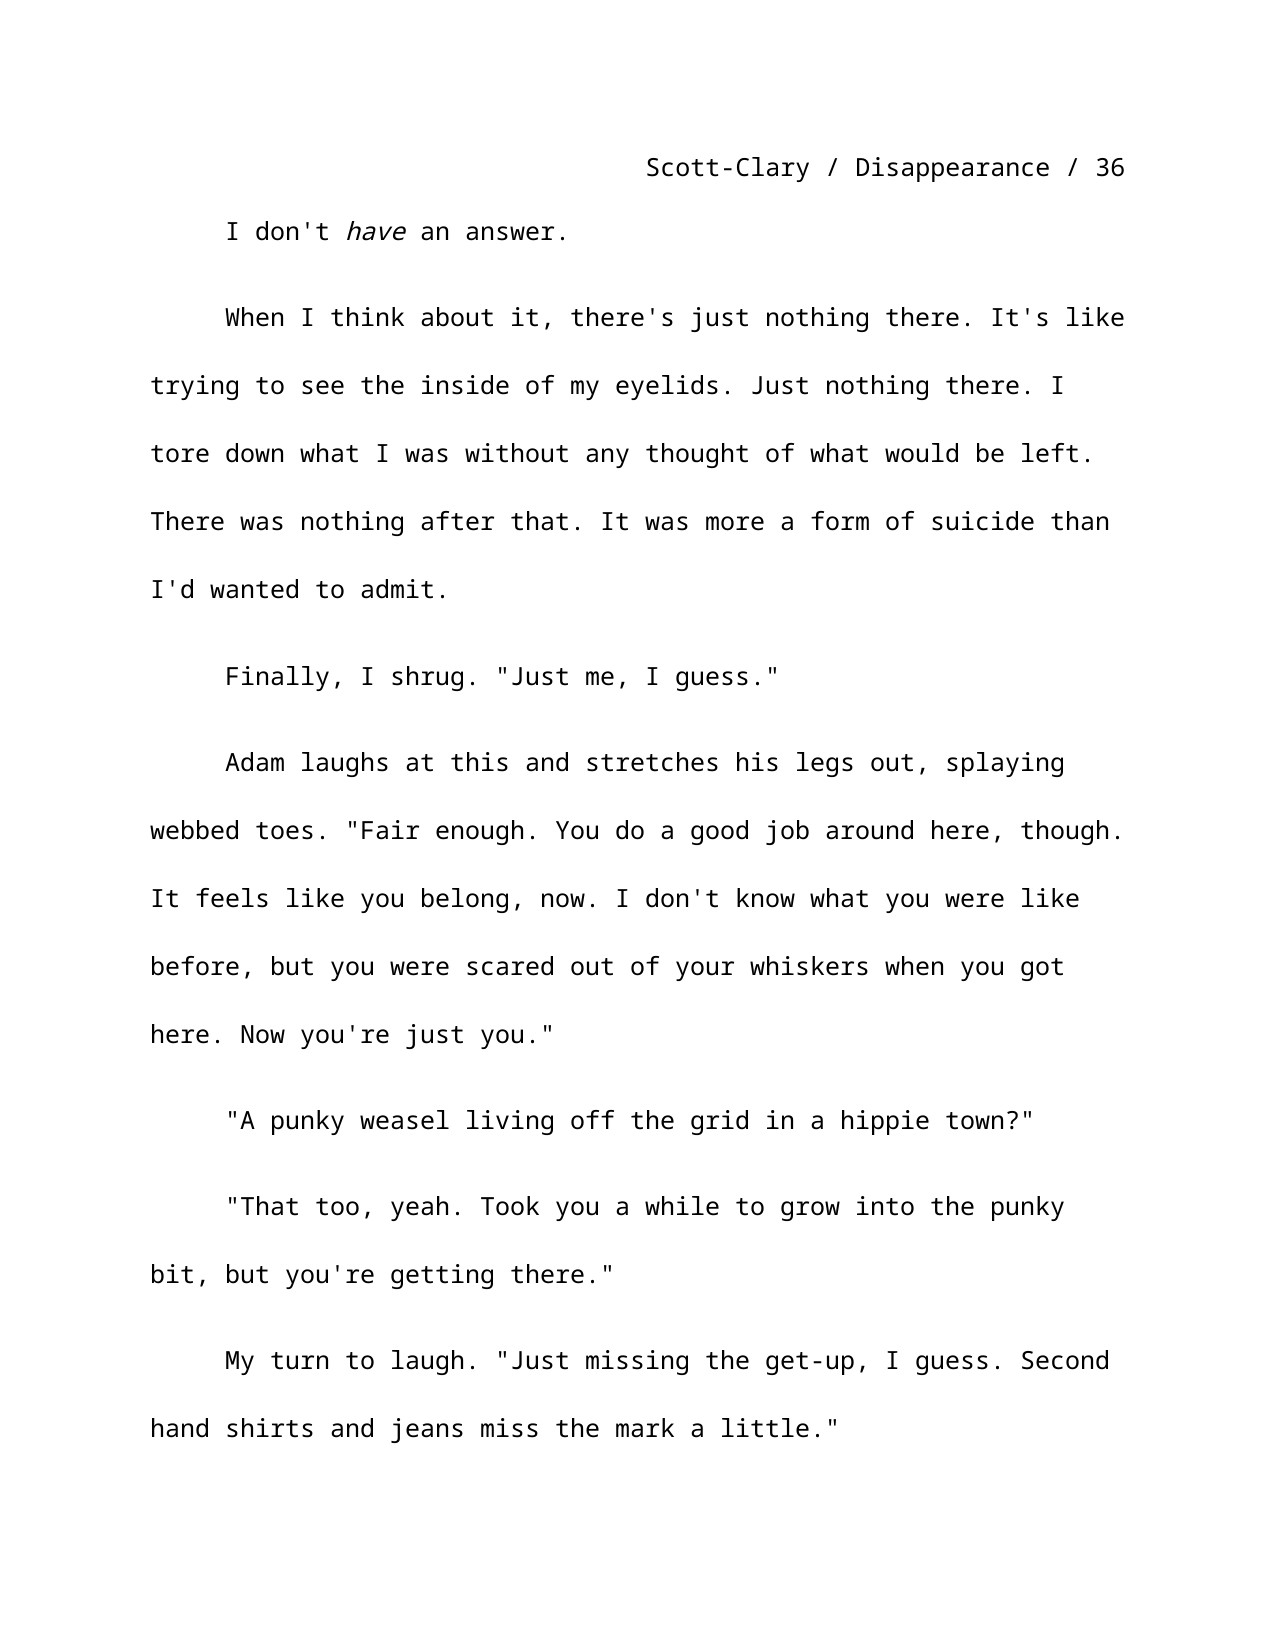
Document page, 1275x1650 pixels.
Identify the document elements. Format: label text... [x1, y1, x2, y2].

text Adam laughs at this and stretches his legs out, splaying webbed toes. "Fair enough. You do a good job around here, though. It feels like you belong, now. I don't know what you were like before, but you were scared out of your whiskers when you got here. Now you're just you." [150, 744, 1125, 1051]
text When I think about it, there's just nothing there. It's like trying to see the inside of my eyelids. Just nothing there. I tore down what I was without any thought of what would be left. There was nothing after that. It was more a form of suicide than I'd wanted to admit. [150, 299, 1125, 606]
text My turn to laugh. "Just missing the get-up, I guess. Second hand shirts and jeans miss the mark a little." [150, 1343, 1125, 1445]
text Finally, I shrug. "Just me, I guess." [150, 658, 1125, 692]
text I don't have an answer. [150, 213, 1125, 248]
text "That too, yeah. Took you a while to grow into the punky bit, but you're getting there." [150, 1189, 1125, 1291]
text "A punky weasel living off the grid in a hippie town?" [150, 1103, 1125, 1137]
